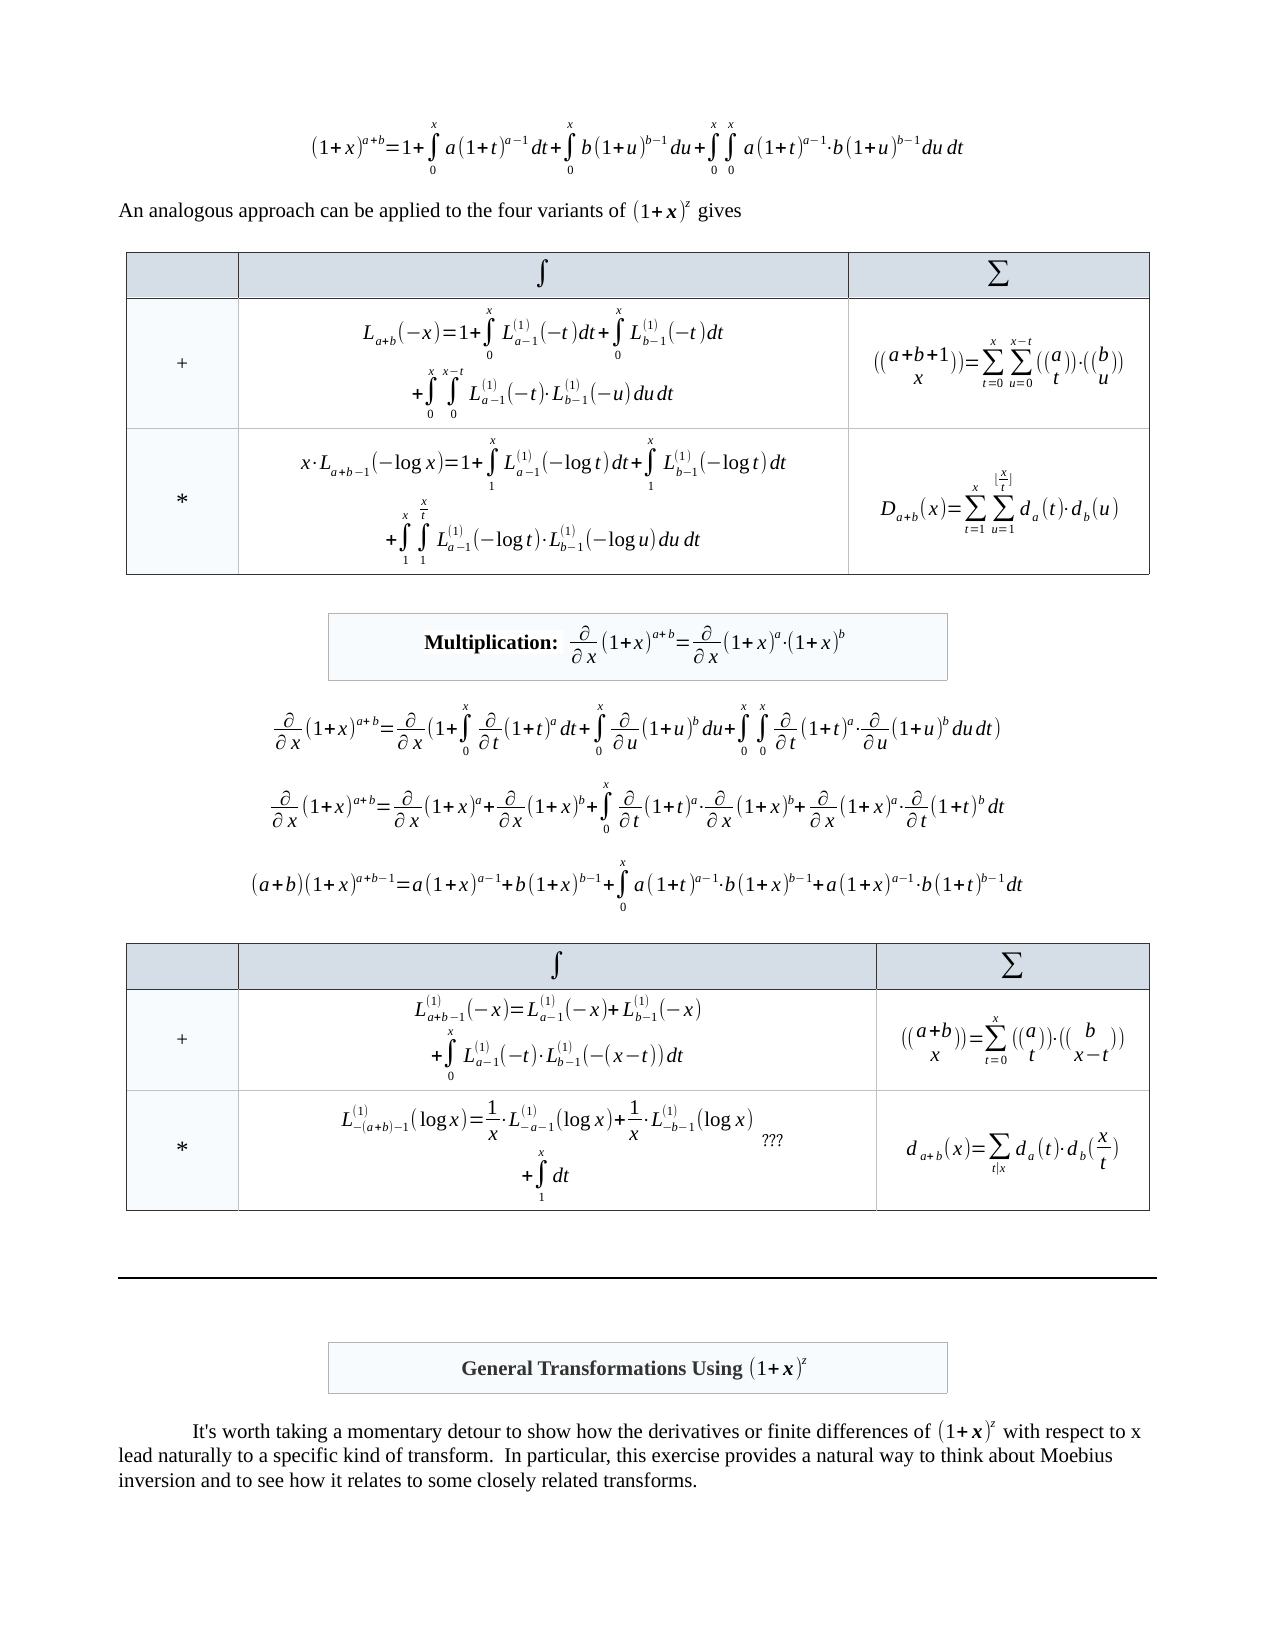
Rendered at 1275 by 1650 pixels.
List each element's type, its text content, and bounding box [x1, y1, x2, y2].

table_cell * [127, 429, 238, 574]
table_cell [239, 299, 848, 428]
table_cell * [127, 1091, 238, 1210]
table_cell [849, 429, 1149, 574]
table_header [127, 253, 238, 297]
table_cell [239, 429, 848, 574]
table_header [239, 944, 876, 989]
table_cell ??? [239, 1091, 876, 1210]
table_cell [239, 990, 876, 1089]
table_cell [877, 990, 1149, 1089]
table_cell [877, 1091, 1149, 1210]
table_header [127, 944, 238, 989]
text General Transformations Using [329, 1343, 947, 1393]
table_cell + [127, 299, 238, 428]
table_header [877, 944, 1149, 989]
table_header [239, 253, 848, 297]
text Multiplication: [329, 614, 947, 680]
table_header [849, 253, 1149, 297]
table_cell + [127, 990, 238, 1089]
table_cell [849, 299, 1149, 428]
text An analogous approach can be applied to the four variants ofgives [118, 196, 1157, 223]
text It's worth taking a momentary detour to show how the derivatives or finite differences ofwith respect to x lead naturally to a specific kind of transform. In particular, this exercise provides a natural way to think about Moebius inversion and to see how it relates to some closely related transforms. [118, 1417, 1157, 1492]
